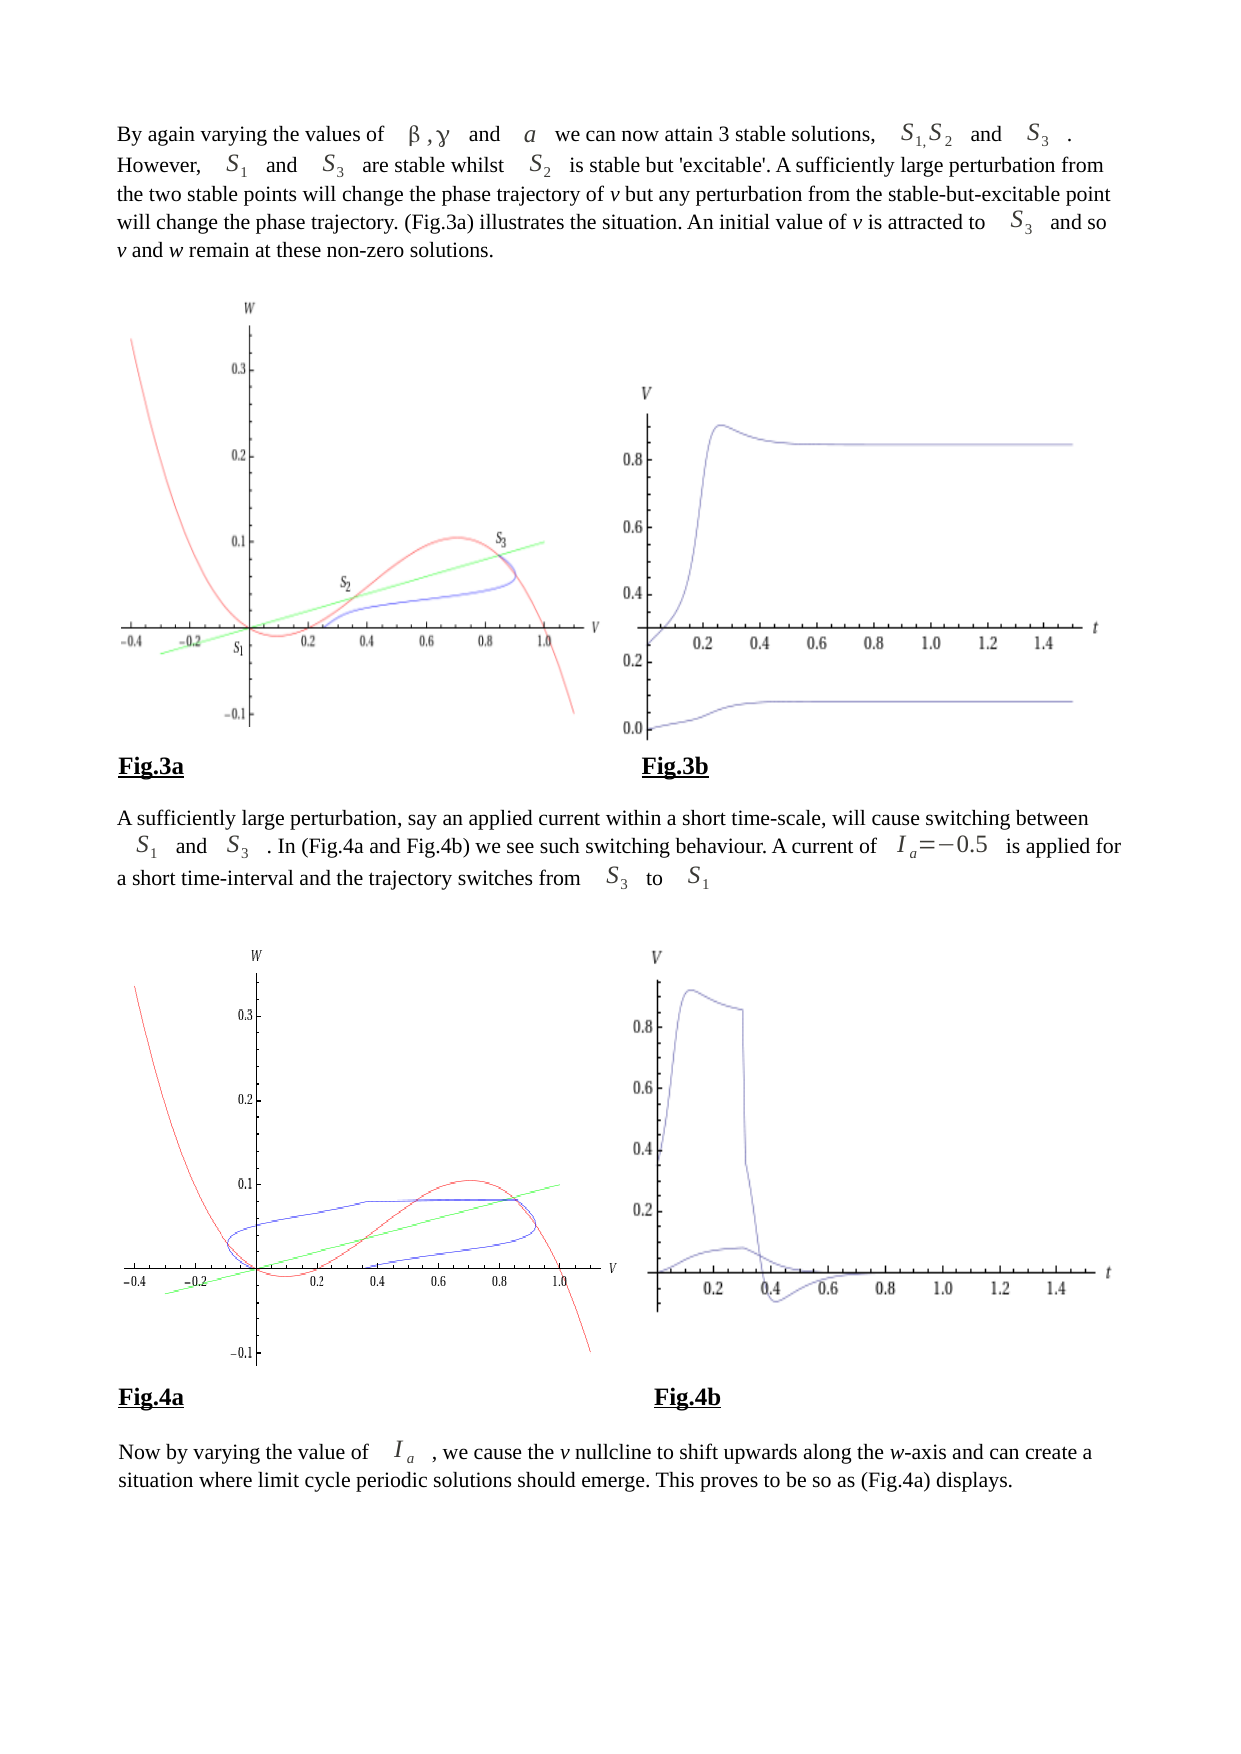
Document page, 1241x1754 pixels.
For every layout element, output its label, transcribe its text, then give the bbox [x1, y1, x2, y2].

text By again varying the values of and we can now attain 3 stable solutions, and . However, and are stable whilst is stable but 'excitable'. A sufficiently large perturbation from the two stable points will change the phase trajectory of v but any perturbation from the stable-but-excitable point will change the phase trajectory. (Fig.3a) illustrates the situation. An initial value of v is attracted to and so v and w remain at these non-zero solutions. [117, 118, 1124, 262]
text Now by varying the value of , we cause the v nullcline to shift upwards along the w-axis and can create a situation where limit cycle periodic solutions should emerge. This proves to be so as (Fig.4a) displays. [118, 1436, 1124, 1492]
picture [123, 948, 618, 1366]
text Fig.4a Fig.4b [118, 1382, 1124, 1410]
picture [121, 300, 601, 727]
picture [623, 385, 1099, 742]
text Fig.3a Fig.3b [118, 751, 1124, 780]
text A sufficiently large perturbation, say an applied current within a short time-scale, will cause switching betweenand. In (Fig.4a and Fig.4b) we see such switching behaviour. A current ofis applied for a short time-interval and the trajectory switches from to [117, 805, 1124, 893]
picture [633, 948, 1113, 1314]
